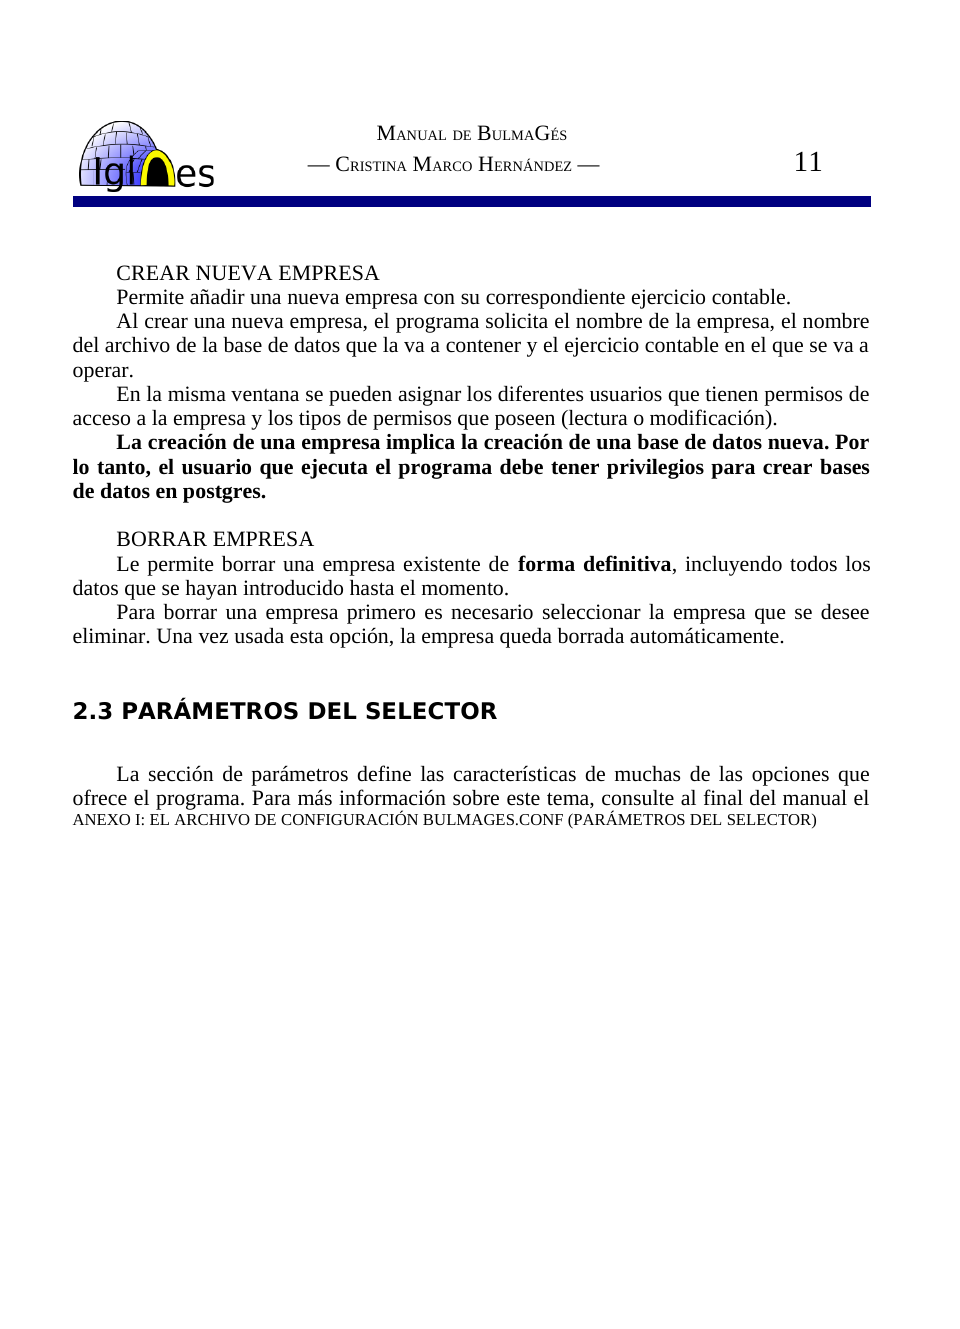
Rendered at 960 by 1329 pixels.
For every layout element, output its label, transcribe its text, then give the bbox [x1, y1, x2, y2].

text En la misma ventana se pueden asignar los diferentes usuarios que tienen permisos de acceso a la empresa y los tipos de permisos que poseen (lectura o modificación). [72, 382, 871, 430]
text Le permite borrar una empresa existente de forma definitiva, incluyendo todos los datos que se hayan introducido hasta el momento. [72, 552, 871, 600]
text BORRAR EMPRESA [72, 527, 871, 552]
text La sección de parámetros define las características de muchas de las opciones que ofrece el programa. Para más información sobre este tema, consulte al final del manual el ANEXO I: EL ARCHIVO DE CONFIGURACIÓN BULMAGES.CONF (PARÁMETROS DEL SELECTOR) [72, 762, 871, 829]
text Para borrar una empresa primero es necesario seleccionar la empresa que se desee eliminar. Una vez usada esta opción, la empresa queda borrada automáticamente. [72, 600, 871, 649]
text CREAR NUEVA EMPRESA [72, 260, 871, 285]
text Al crear una nueva empresa, el programa solicita el nombre de la empresa, el nombre del archivo de la base de datos que la va a contener y el ejercicio contable en el que se va a operar. [72, 309, 871, 382]
text Permite añadir una nueva empresa con su correspondiente ejercicio contable. [72, 285, 871, 309]
text La creación de una empresa implica la creación de una base de datos nueva. Por lo tanto, el usuario que ejecuta el programa debe tener privilegios para crear bases de datos en postgres. [72, 430, 871, 503]
picture [79, 121, 214, 192]
subtitle 2.3 PARÁMETROS DEL SELECTOR [72, 698, 871, 725]
